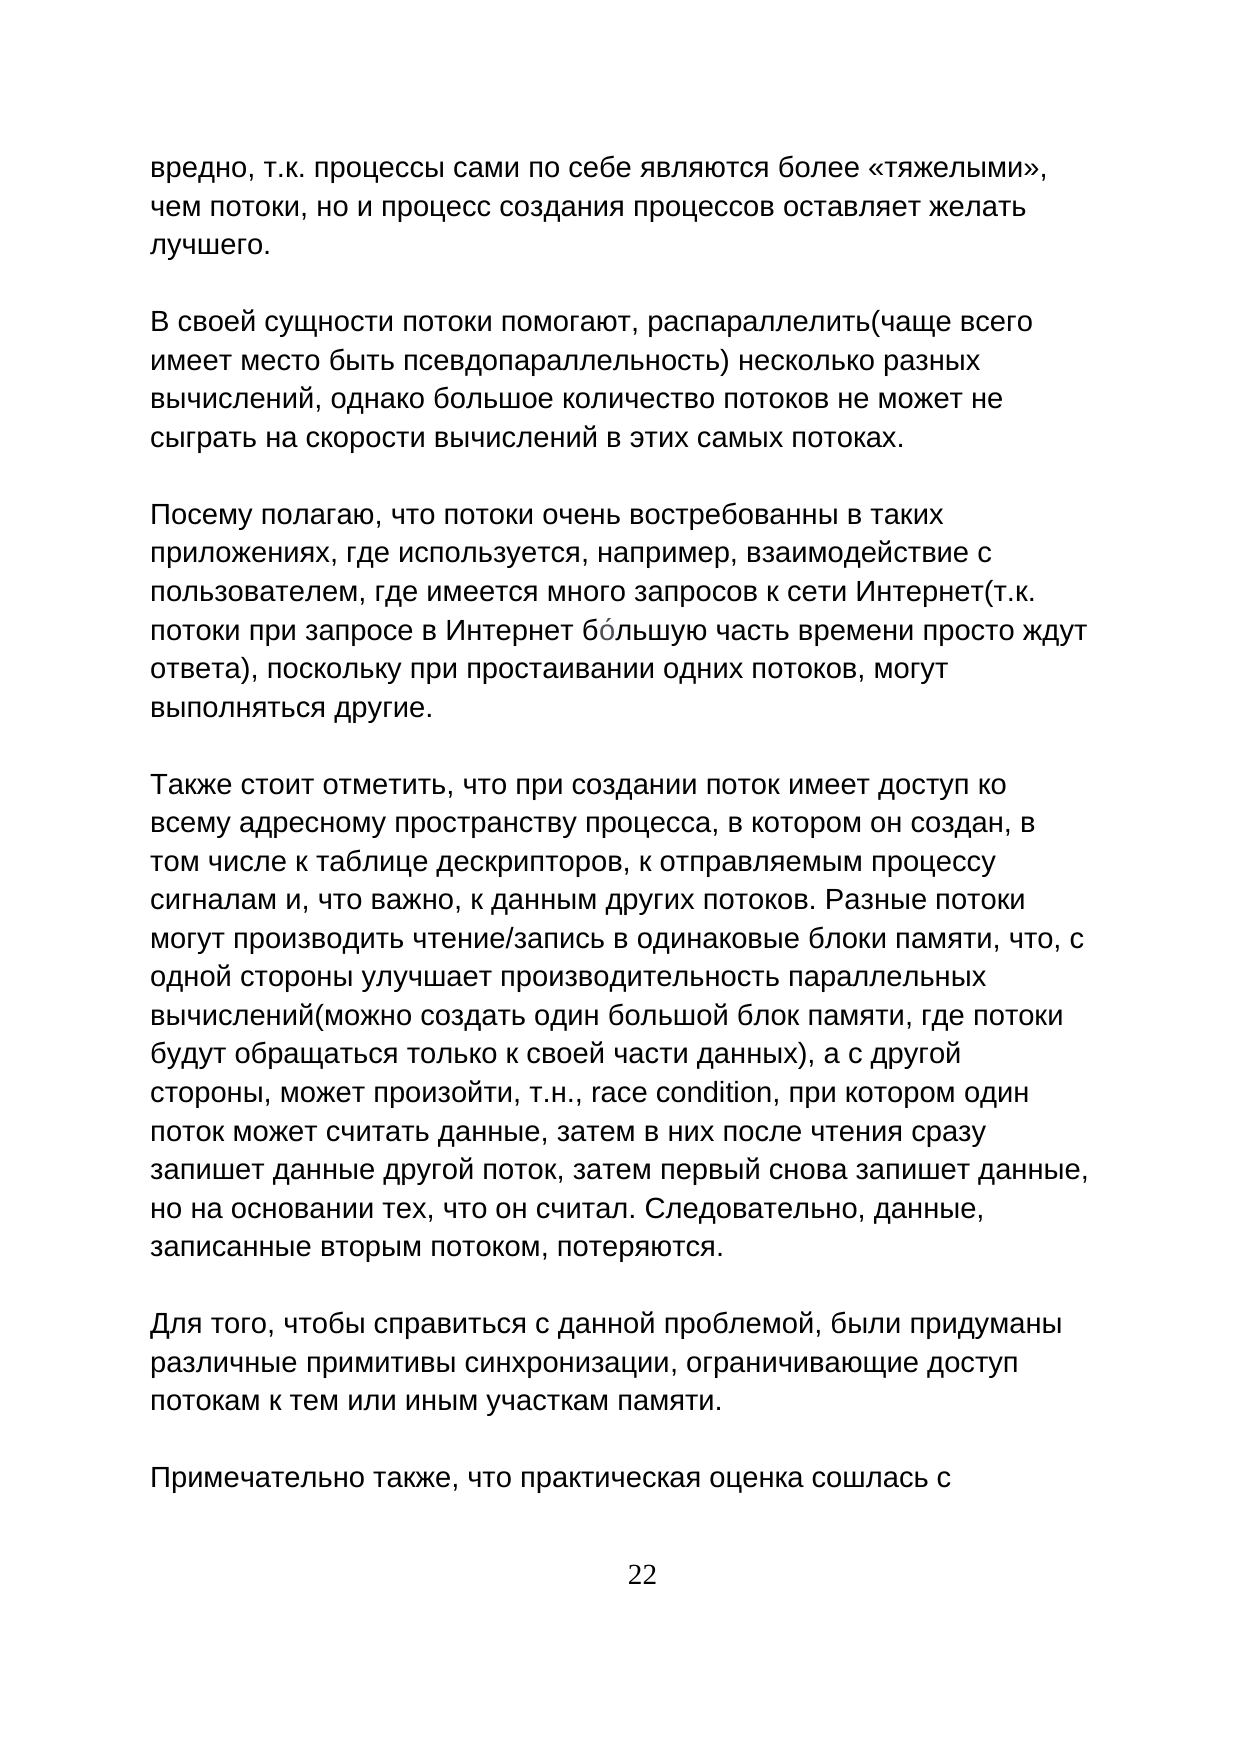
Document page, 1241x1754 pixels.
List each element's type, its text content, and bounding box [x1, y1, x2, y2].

text Посему полагаю, что потоки очень востребованны в таких приложениях, где используется, например, взаимодействие с пользователем, где имеется много запросов к сети Интернет(т.к. потоки при запросе в Интернет бо́льшую часть времени просто ждут ответа), поскольку при простаивании одних потоков, могут выполняться другие. [150, 497, 1091, 723]
text вредно, т.к. процессы сами по себе являются более «тяжелыми», чем потоки, но и процесс создания процессов оставляет желать лучшего. [150, 150, 1091, 261]
text Примечательно также, что практическая оценка сошлась с [150, 1460, 1091, 1494]
text В своей сущности потоки помогают, распараллелить(чаще всего имеет место быть псевдопараллельность) несколько разных вычислений, однако большое количество потоков не может не сыграть на скорости вычислений в этих самых потоках. [150, 304, 1091, 453]
text Также стоит отметить, что при создании поток имеет доступ ко всему адресному пространству процесса, в котором он создан, в том числе к таблице дескрипторов, к отправляемым процессу сигналам и, что важно, к данным других потоков. Разные потоки могут производить чтение/запись в одинаковые блоки памяти, что, с одной стороны улучшает производительность параллельных вычислений(можно создать один большой блок памяти, где потоки будут обращаться только к своей части данных), а с другой стороны, может произойти, т.н., race condition, при котором один поток может считать данные, затем в них после чтения сразу запишет данные другой поток, затем первый снова запишет данные, но на основании тех, что он считал. Следовательно, данные, записанные вторым потоком, потеряются. [150, 767, 1091, 1263]
text Для того, чтобы справиться с данной проблемой, были придуманы различные примитивы синхронизации, ограничивающие доступ потокам к тем или иным участкам памяти. [150, 1306, 1091, 1417]
